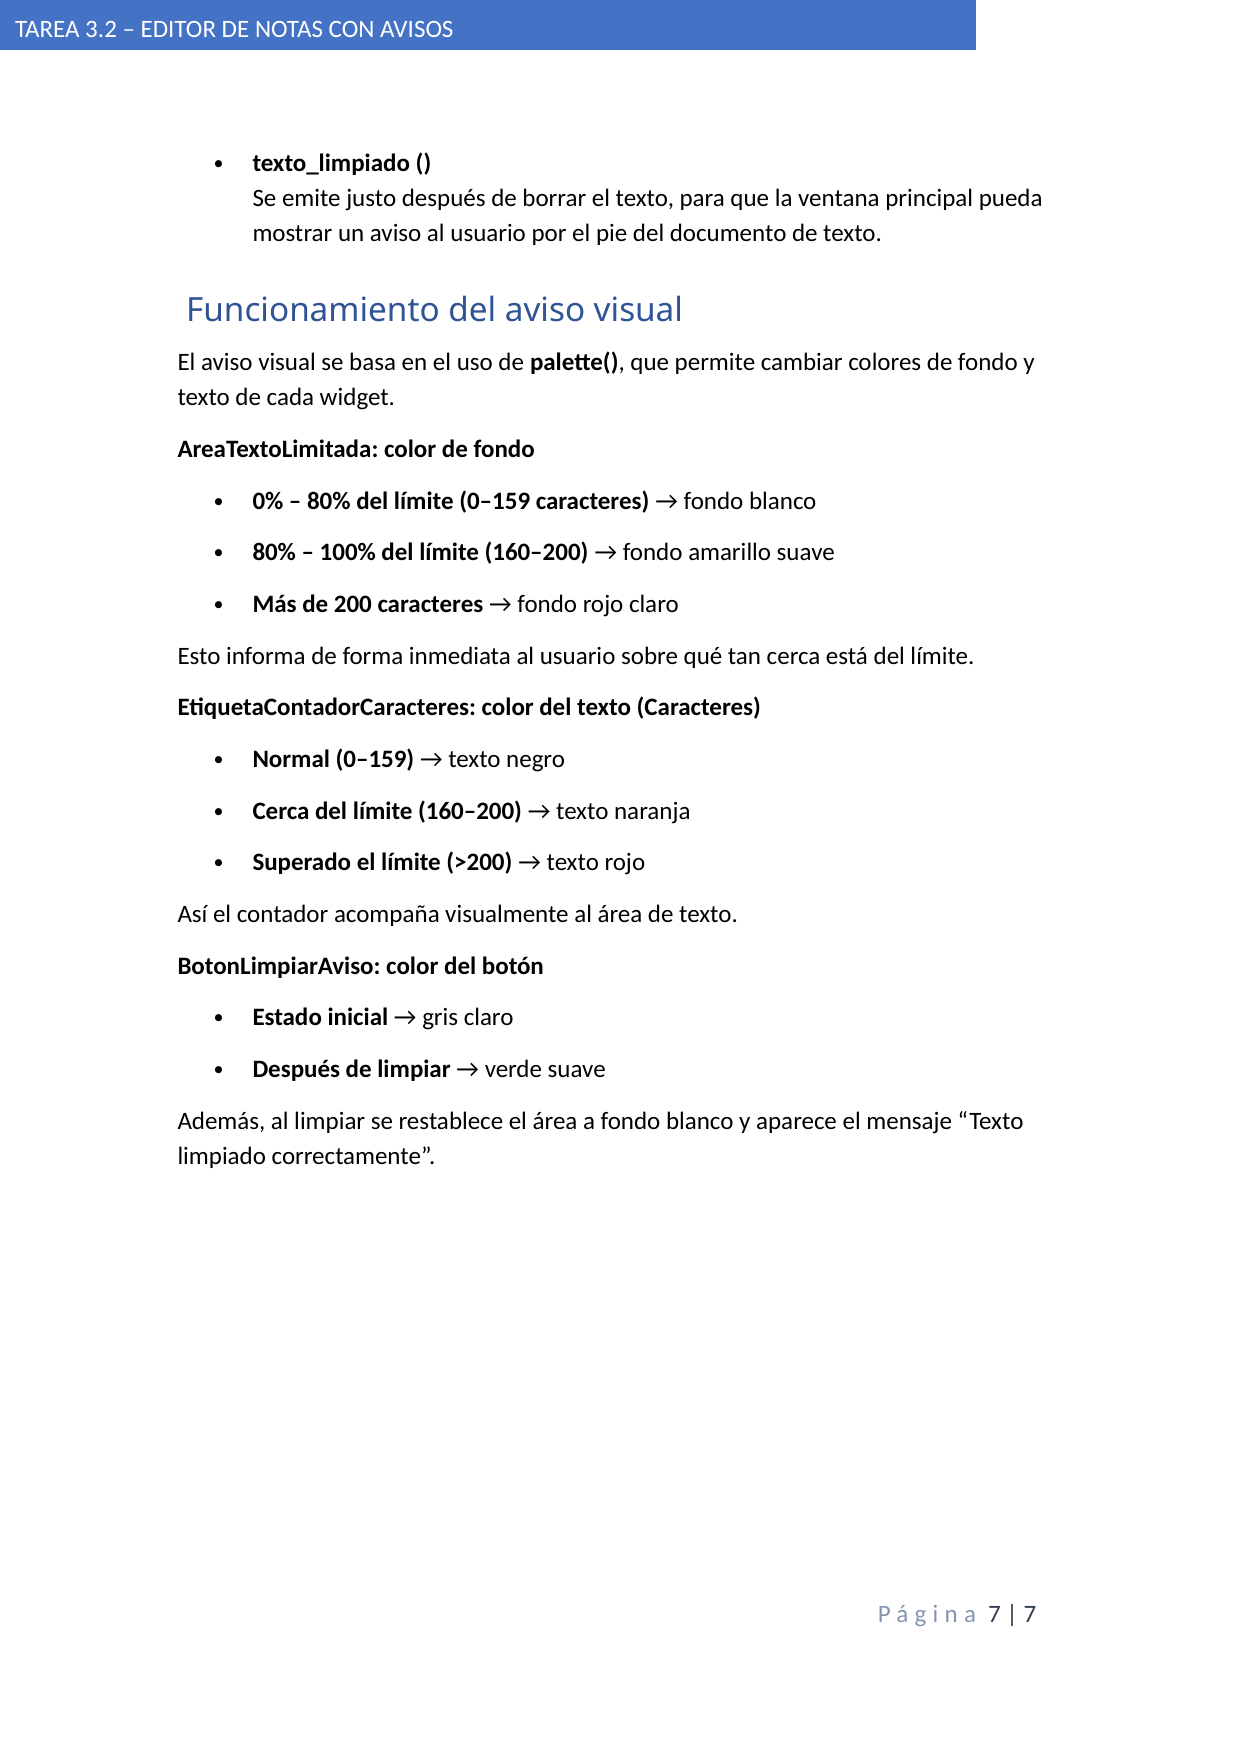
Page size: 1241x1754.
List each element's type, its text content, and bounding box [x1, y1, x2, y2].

list Cerca del límite (160–200) → texto naranja [215, 795, 1063, 825]
text El aviso visual se basa en el uso de palette(), que permite cambiar colores de fondo y texto de cada widget. [177, 346, 1063, 412]
list Superado el límite (>200) → texto rojo [215, 846, 1063, 877]
list Más de 200 caracteres → fondo rojo claro [215, 588, 1063, 619]
text Así el contador acompaña visualmente al área de texto. [177, 898, 1063, 929]
text AreaTextoLimitada: color de fondo [177, 433, 1063, 464]
list Normal (0–159) → texto negro [215, 743, 1063, 774]
list 80% – 100% del límite (160–200) → fondo amarillo suave [215, 536, 1063, 567]
text BotonLimpiarAviso: color del botón [177, 950, 1063, 980]
text EtiquetaContadorCaracteres: color del texto (Caracteres) [177, 691, 1063, 722]
list Después de limpiar → verde suave [215, 1053, 1063, 1084]
list 0% – 80% del límite (0–159 caracteres) → fondo blanco [215, 485, 1063, 515]
text Además, al limpiar se restablece el área a fondo blanco y aparece el mensaje “Texto limpiado correctamente”. [177, 1105, 1063, 1170]
list Estado inicial → gris claro [215, 1001, 1063, 1032]
list texto_limpiado () Se emite justo después de borrar el texto, para que la ventana principal pueda mostrar un aviso al usuario por el pie del documento de texto. [215, 148, 1063, 248]
text Esto informa de forma inmediata al usuario sobre qué tan cerca está del límite. [177, 640, 1063, 670]
subtitle Funcionamiento del aviso visual [177, 286, 1063, 331]
